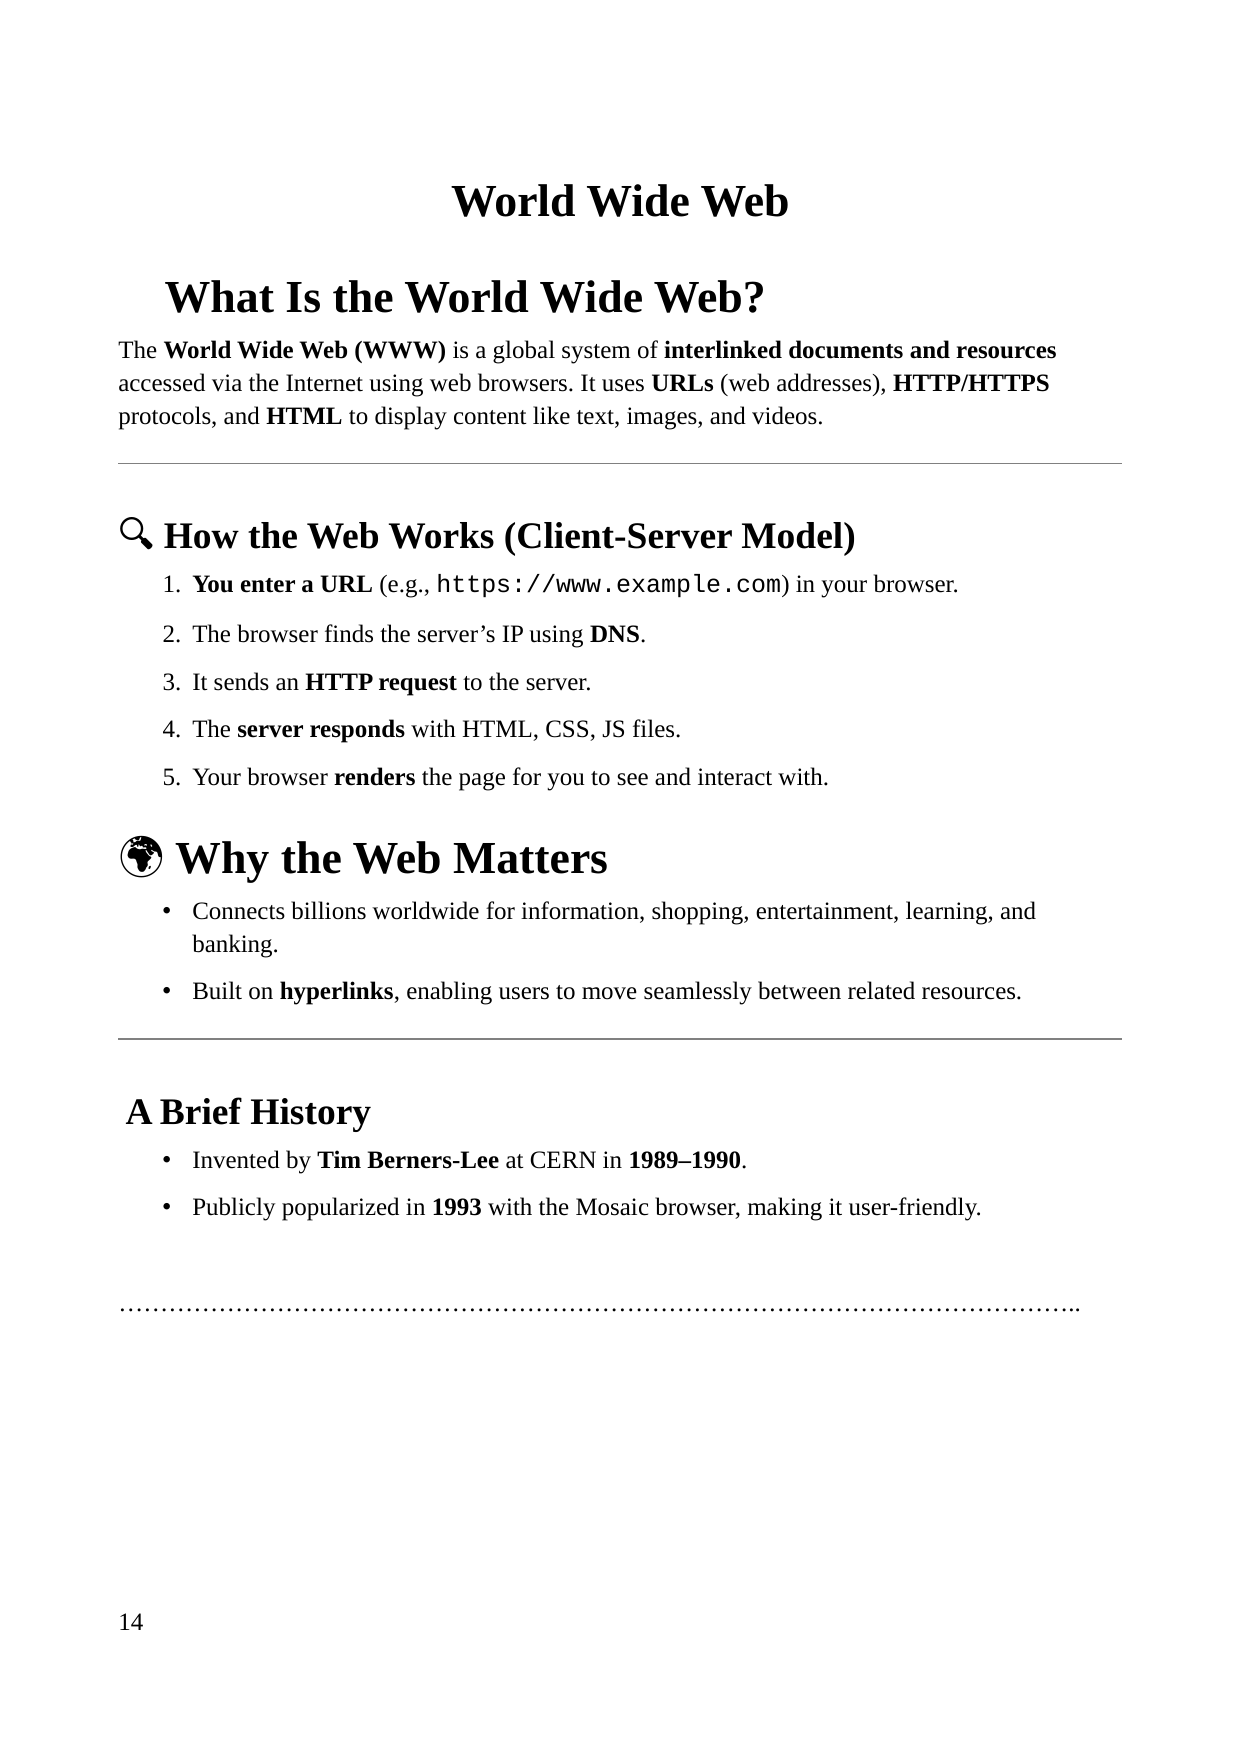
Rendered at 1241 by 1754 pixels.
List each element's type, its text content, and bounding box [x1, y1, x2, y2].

list Publicly popularized in 1993 with the Mosaic browser, making it user-friendly. [162, 1192, 1122, 1221]
subtitle 🕰️ A Brief History [118, 1089, 1122, 1132]
subtitle 🌐 What Is the World Wide Web? [118, 270, 1122, 322]
list Your browser renders the page for you to see and interact with. [162, 762, 1122, 791]
list Built on hyperlinks, enabling users to move seamlessly between related resources. [162, 976, 1122, 1005]
list It sends an HTTP request to the server. [162, 667, 1122, 696]
list The browser finds the server’s IP using DNS. [162, 619, 1122, 648]
subtitle 🔍 How the Web Works (Client-Server Model) [118, 514, 1122, 557]
list The server responds with HTML, CSS, JS files. [162, 714, 1122, 743]
text World Wide Web [118, 118, 1122, 227]
list You enter a URL (e.g., https://www.example.com) in your browser. [162, 569, 1122, 600]
list Connects billions worldwide for information, shopping, entertainment, learning, and banking. [162, 896, 1122, 958]
list Invented by Tim Berners-Lee at CERN in 1989–1990. [162, 1145, 1122, 1173]
text The World Wide Web (WWW) is a global system of interlinked documents and resources accessed via the Internet using web browsers. It uses URLs (web addresses), HTTP/HTTPS protocols, and HTML to display content like text, images, and videos. [118, 335, 1122, 430]
text …………………………………………………………………………………………………….. [118, 1288, 1122, 1448]
subtitle 🌍 Why the Web Matters [118, 831, 1122, 883]
